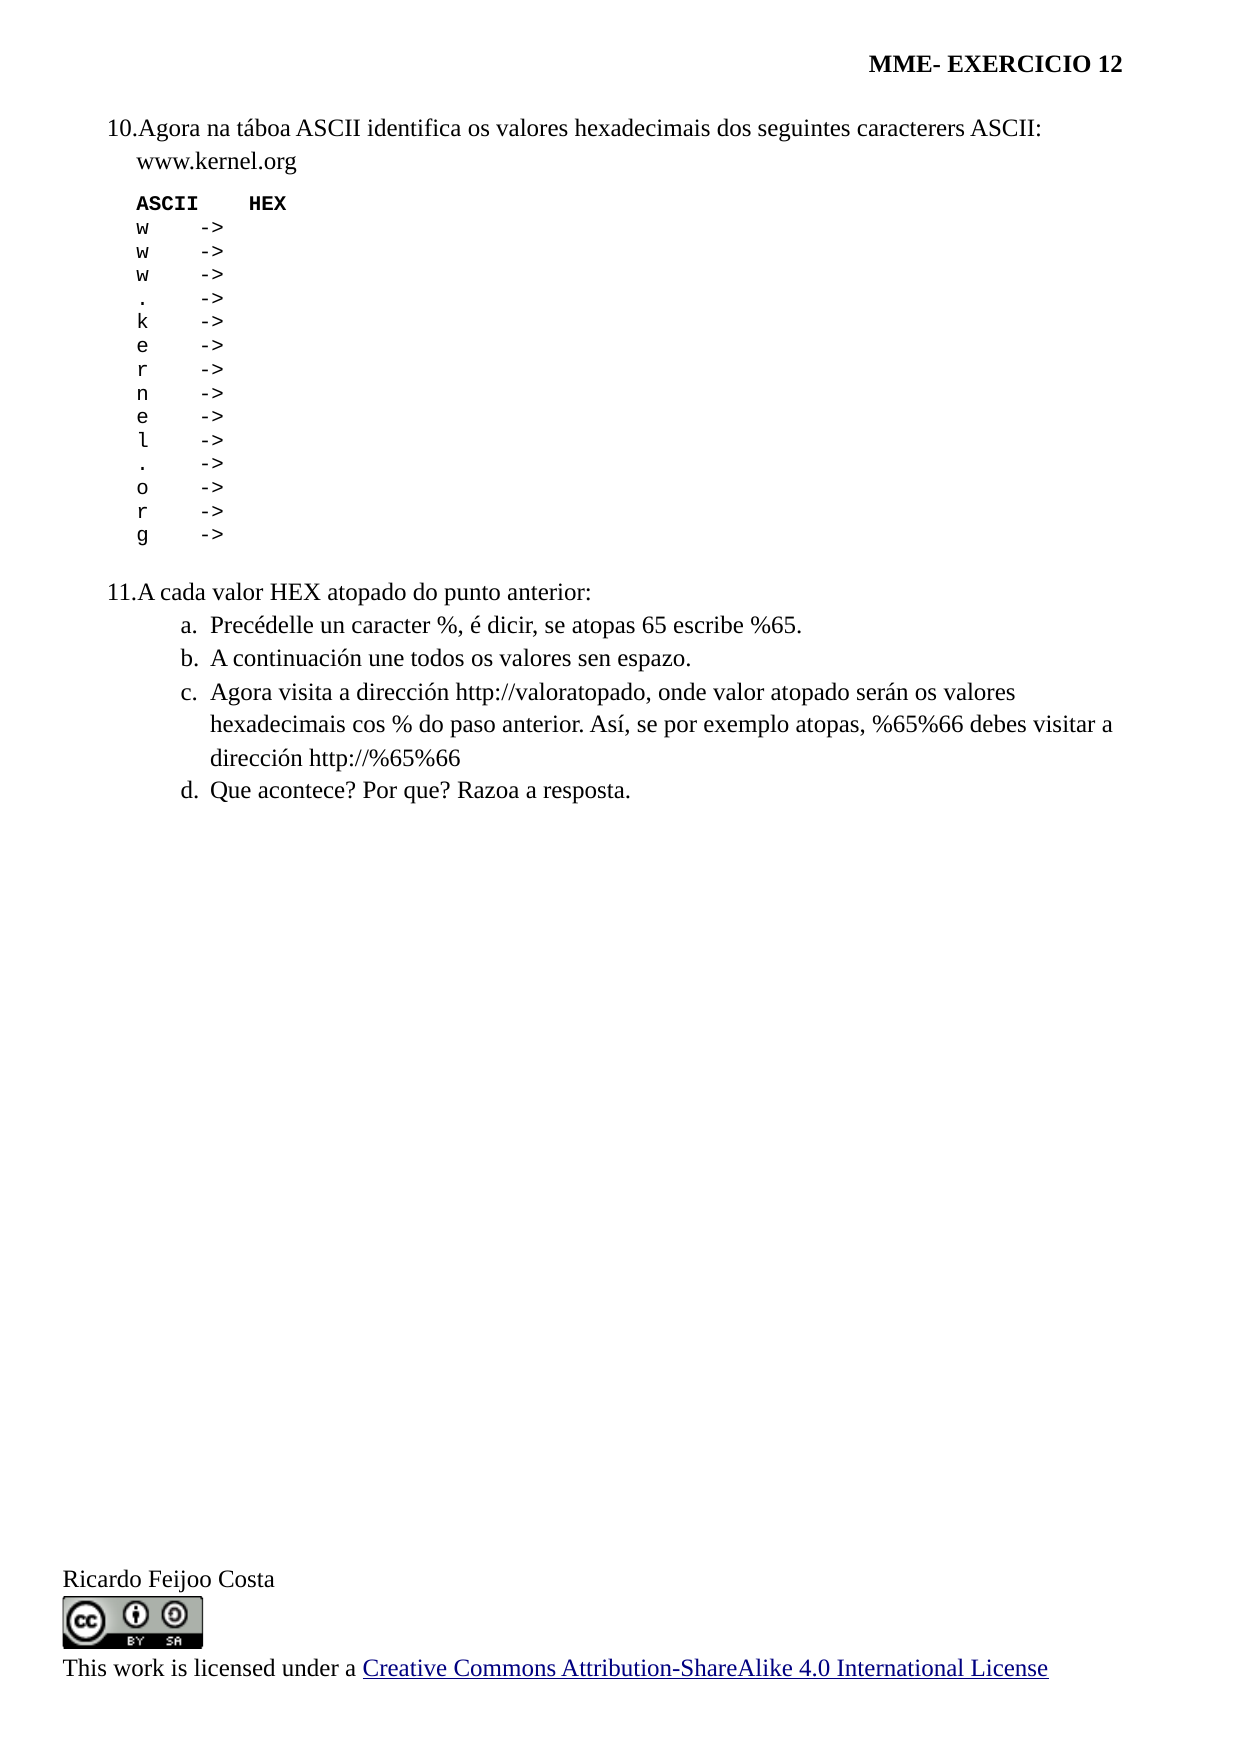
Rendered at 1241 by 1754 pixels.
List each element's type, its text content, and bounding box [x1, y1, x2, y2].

list e -> [107, 406, 1123, 430]
list r -> [107, 501, 1123, 524]
list w -> [107, 241, 1123, 264]
list Agora na táboa ASCII identifica os valores hexadecimais dos seguintes caracterers ASCII: www.kernel.org [107, 113, 1123, 174]
list g -> [107, 524, 1123, 548]
list n -> [107, 382, 1123, 406]
list k -> [107, 312, 1123, 335]
list A cada valor HEX atopado do punto anterior: [107, 577, 1123, 606]
list A continuación une todos os valores sen espazo. [180, 643, 1123, 672]
list Que acontece? Por que? Razoa a resposta. [180, 776, 1123, 804]
list ASCII HEX [107, 193, 1123, 217]
list o -> [107, 477, 1123, 501]
list . -> [107, 288, 1123, 312]
list l -> [107, 430, 1123, 453]
list e -> [107, 335, 1123, 359]
picture [62, 1596, 204, 1649]
list Agora visita a dirección http://valoratopado, onde valor atopado serán os valores hexadecimais cos % do paso anterior. Así, se por exemplo atopas, %65%66 debes visitar a dirección http://%65%66 [180, 677, 1123, 771]
list w -> [107, 217, 1123, 241]
list w -> [107, 264, 1123, 288]
list Precédelle un caracter %, é dicir, se atopas 65 escribe %65. [180, 611, 1123, 639]
list . -> [107, 453, 1123, 477]
list r -> [107, 359, 1123, 382]
